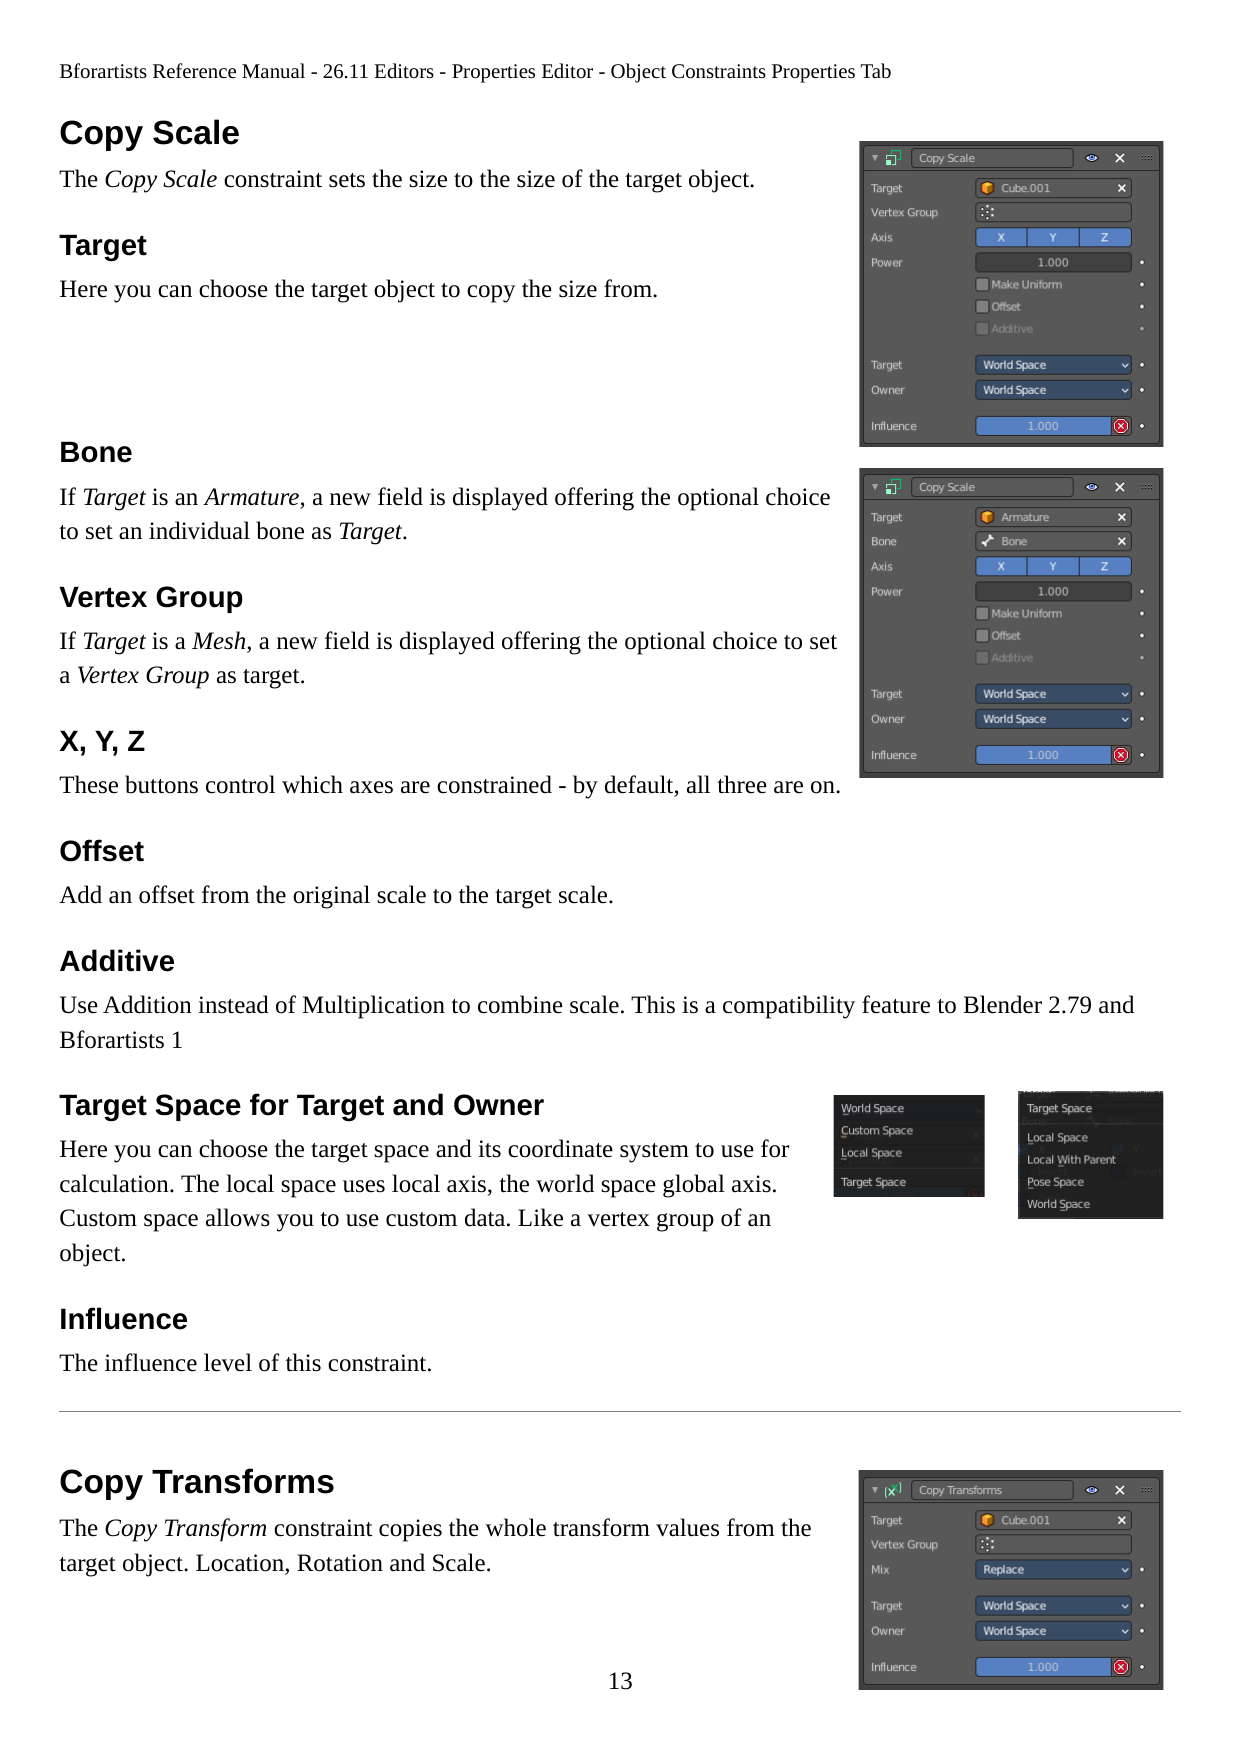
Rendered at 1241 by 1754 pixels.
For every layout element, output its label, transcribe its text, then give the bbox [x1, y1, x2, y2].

picture [859, 141, 1164, 447]
text Here you can choose the target object to copy the size from. [59, 274, 859, 302]
subtitle Copy Transforms [59, 1462, 1181, 1501]
picture [858, 1470, 1164, 1690]
subtitle Target Space for Target and Owner [59, 1088, 1181, 1122]
text Add an offset from the original scale to the target scale. [59, 880, 1181, 909]
text The influence level of this constraint. [59, 1348, 1181, 1377]
picture [833, 1095, 985, 1197]
text These buttons control which axes are constrained - by default, all three are on. [59, 770, 1181, 799]
text If Target is an Armature, a new field is displayed offering the optional choice to set an individual bone as Target. [59, 482, 859, 545]
subtitle [1164, 227, 1181, 261]
text Here you can choose the target space and its coordinate system to use for calculation. The local space uses local axis, the world space global axis. Custom space allows you to use custom data. Like a vertex group of an object. [59, 1134, 1181, 1267]
picture [1018, 1091, 1164, 1219]
subtitle Copy Scale [59, 113, 1181, 151]
subtitle X, Y, Z [59, 724, 859, 758]
subtitle [1164, 724, 1181, 758]
picture [859, 468, 1164, 778]
subtitle Influence [59, 1302, 1181, 1335]
text The Copy Scale constraint sets the size to the size of the target object. [59, 164, 859, 192]
subtitle Additive [59, 944, 1181, 978]
subtitle Bone [59, 435, 1181, 469]
text The Copy Transform constraint copies the whole transform values from the target object. Location, Rotation and Scale. [59, 1513, 858, 1576]
text Use Addition instead of Multiplication to combine scale. This is a compatibility feature to Blender 2.79 and Bforartists 1 [59, 990, 1181, 1053]
subtitle Vertex Group [59, 580, 859, 613]
subtitle Target [59, 227, 859, 261]
subtitle Offset [59, 834, 1181, 868]
text If Target is a Mesh, a new field is displayed offering the optional choice to set a Vertex Group as target. [59, 626, 859, 689]
subtitle [1164, 580, 1181, 613]
